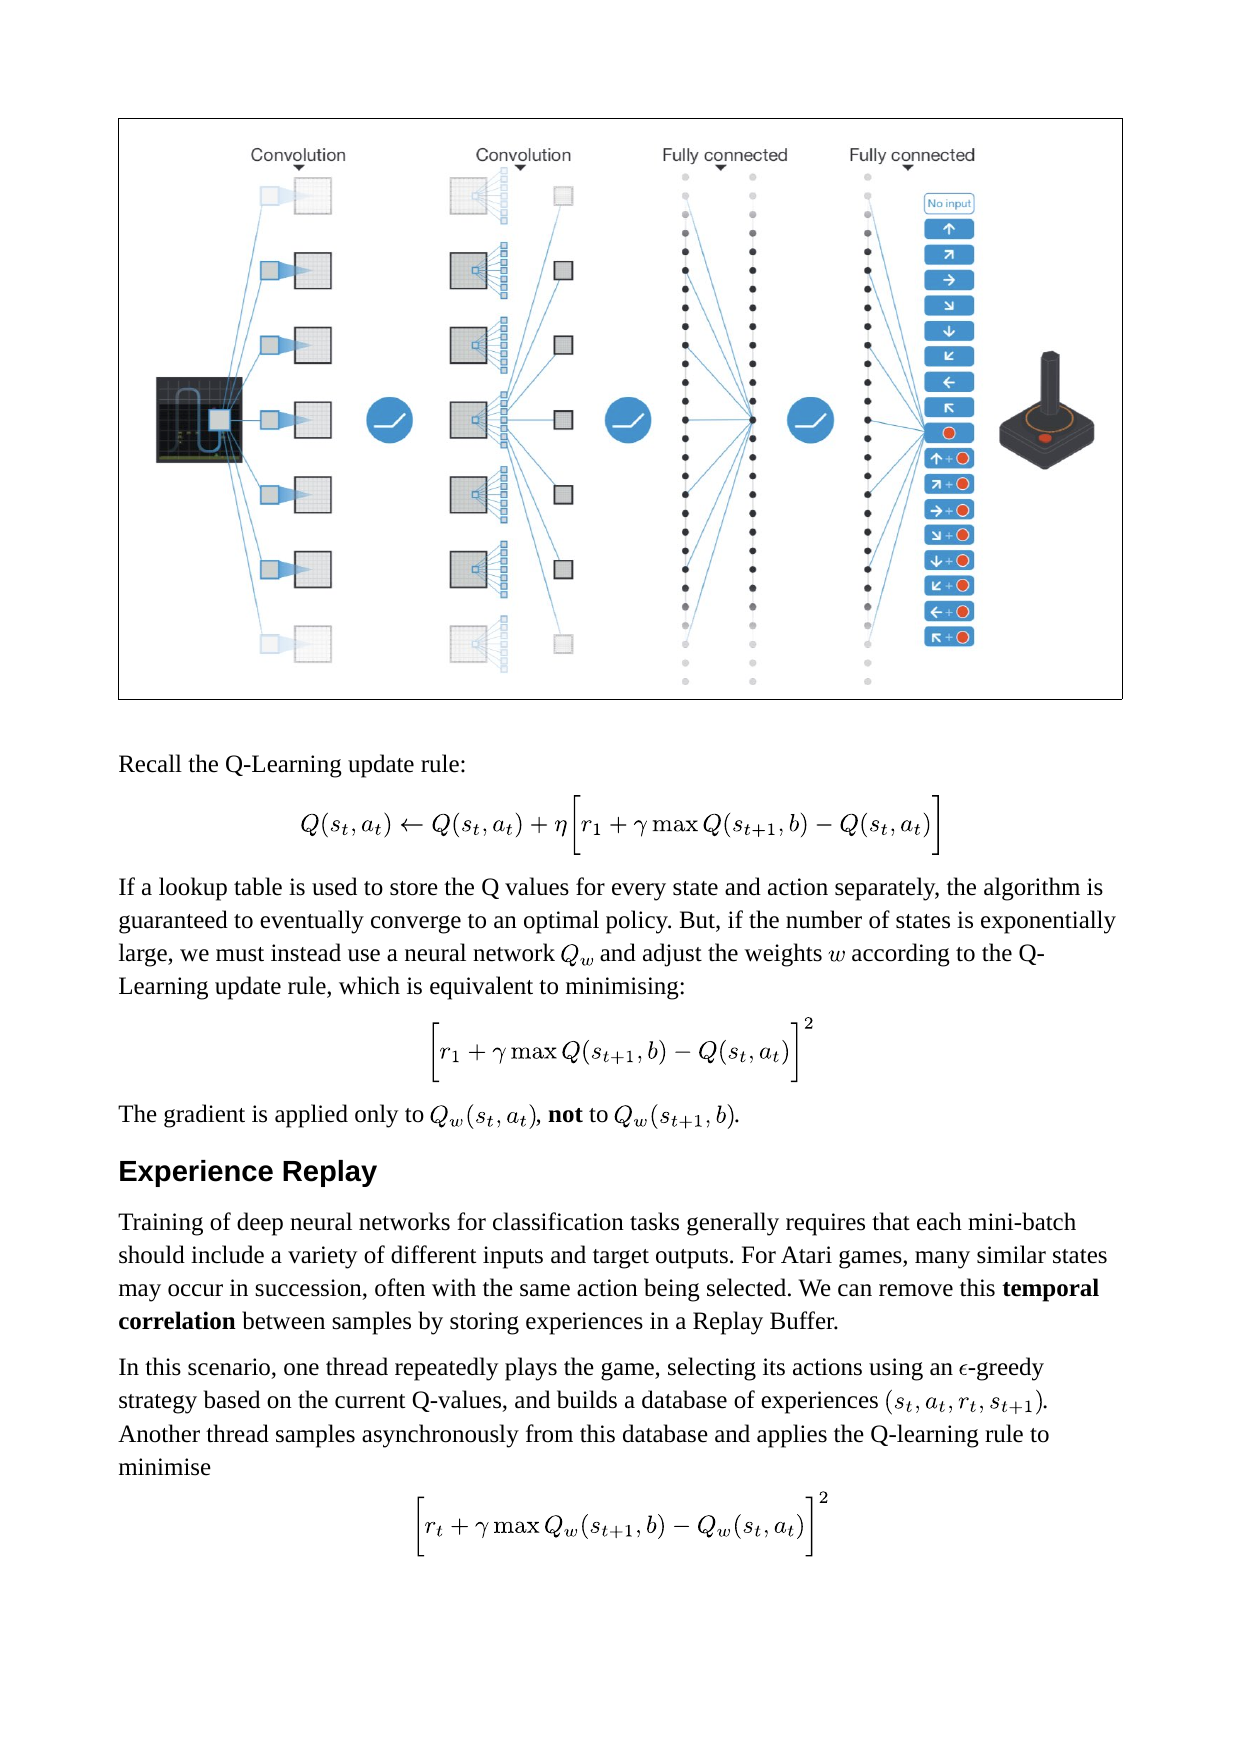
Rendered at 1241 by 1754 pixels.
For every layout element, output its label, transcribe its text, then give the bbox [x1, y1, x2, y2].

text In this scenario, one thread repeatedly plays the game, selecting its actions using an -greedy strategy based on the current Q-values, and builds a database of experiences . Another thread samples asynchronously from this database and applies the Q-learning rule to minimise [118, 1352, 1122, 1481]
text The gradient is applied only to , not to . [118, 1099, 1122, 1129]
text Training of deep neural networks for classification tasks generally requires that each mini-batch should include a variety of different inputs and target outputs. For Atari games, many similar states may occur in succession, often with the same action being selected. We can remove this temporal correlation between samples by storing experiences in a Replay Buffer. [118, 1207, 1122, 1335]
text If a lookup table is used to store the Q values for every state and action separately, the algorithm is guaranteed to eventually converge to an optimal policy. But, if the number of states is exponentially large, we must instead use a neural network and adjust the weights according to the Q-Learning update rule, which is equivalent to minimising: [118, 872, 1122, 1000]
picture [121, 121, 1119, 696]
subtitle Experience Replay [118, 1154, 1122, 1188]
text Recall the Q-Learning update rule: [118, 749, 1122, 778]
